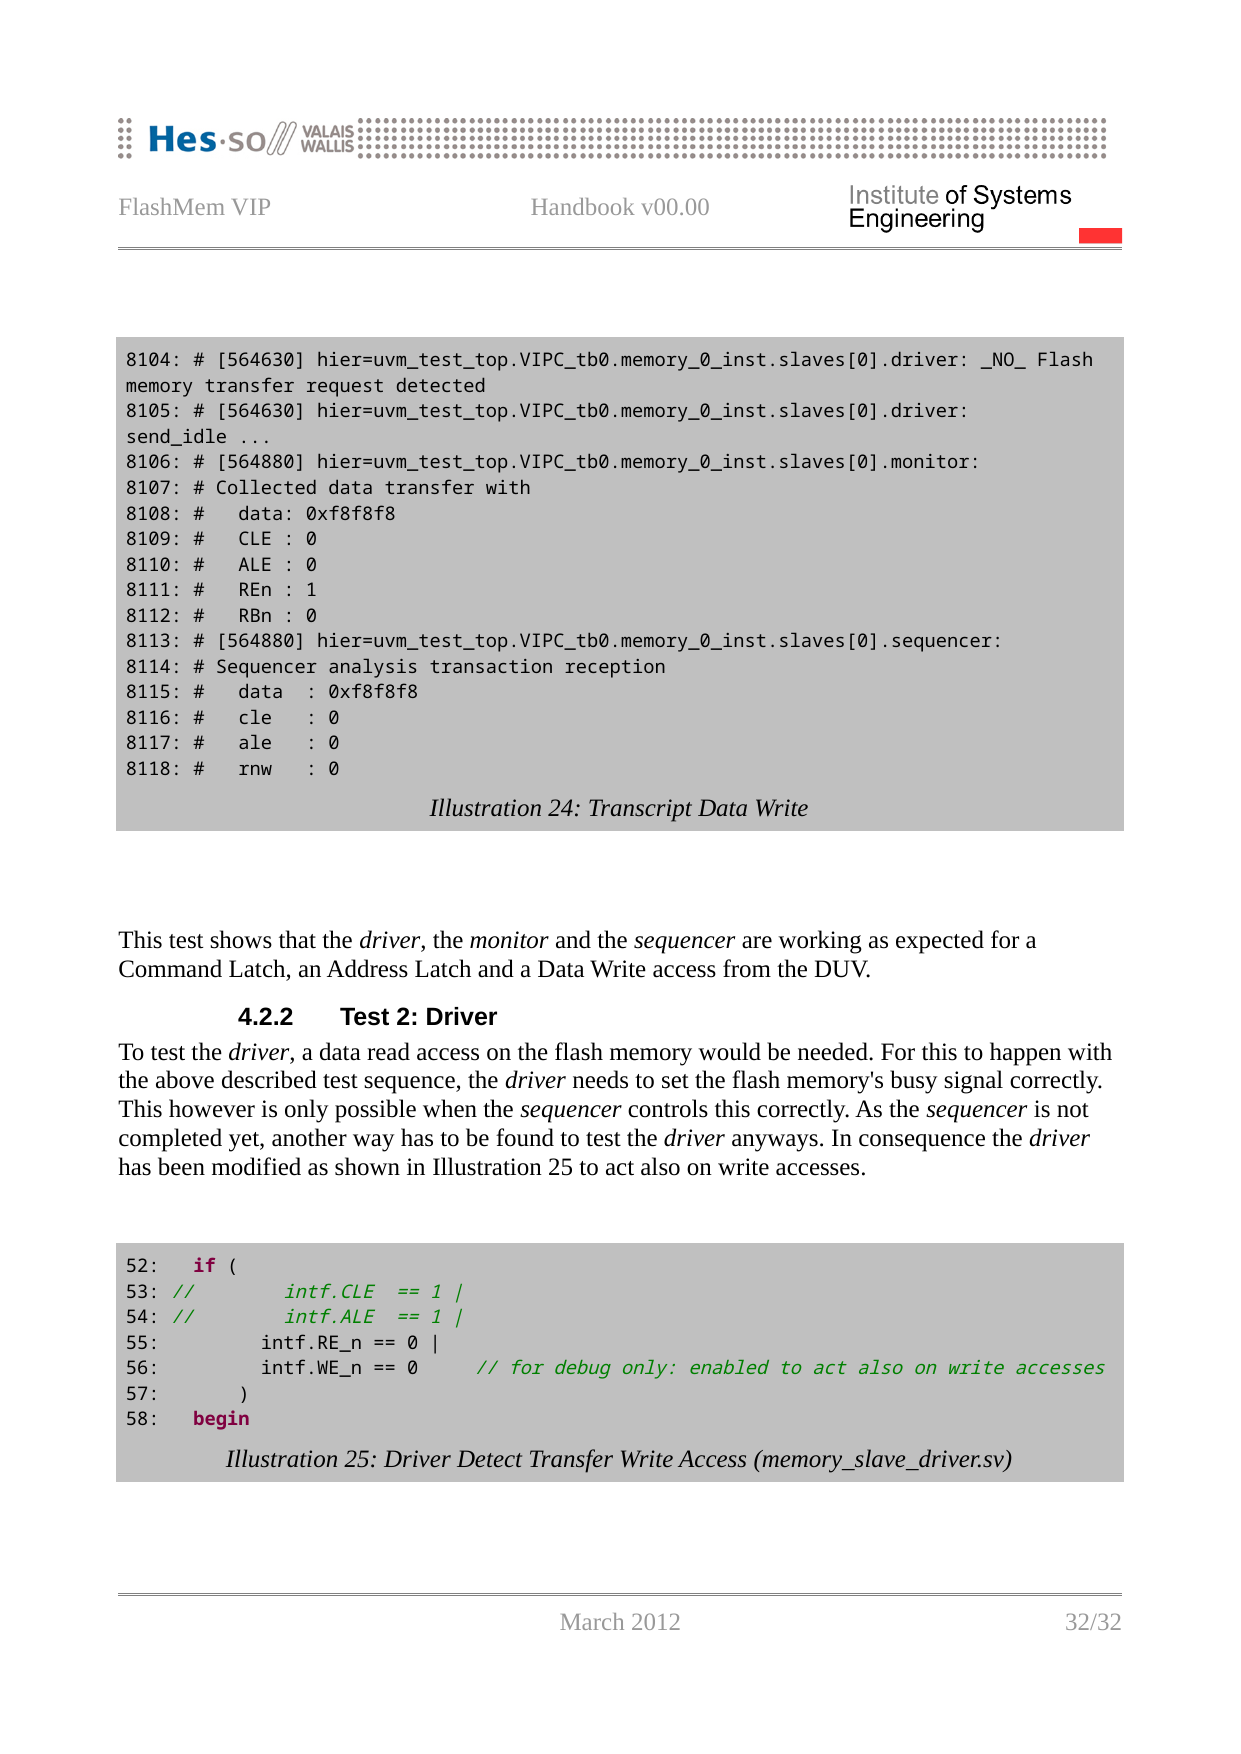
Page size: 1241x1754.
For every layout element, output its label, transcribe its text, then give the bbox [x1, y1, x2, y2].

text 8107: # Collected data transfer with [126, 474, 1115, 500]
text Illustration 25: Driver Detect Transfer Write Access (memory_slave_driver.sv) [126, 1444, 1115, 1472]
text 8104: # [564630] hier=uvm_test_top.VIPC_tb0.memory_0_inst.slaves[0].driver: _NO_ Flash memory transfer request detected [126, 347, 1115, 398]
text 8105: # [564630] hier=uvm_test_top.VIPC_tb0.memory_0_inst.slaves[0].driver: send_idle ... [126, 398, 1115, 449]
text 8108: # data: 0xf8f8f8 [126, 500, 1115, 525]
text 8113: # [564880] hier=uvm_test_top.VIPC_tb0.memory_0_inst.slaves[0].sequencer: [126, 627, 1115, 653]
text 56: intf.WE_n == 0 // for debug only: enabled to act also on write accesses [126, 1354, 1115, 1380]
text 8117: # ale : 0 [126, 729, 1115, 755]
text 8115: # data : 0xf8f8f8 [126, 678, 1115, 704]
text 55: intf.RE_n == 0 | [126, 1329, 1115, 1354]
text 8109: # CLE : 0 [126, 525, 1115, 551]
text 58: begin [126, 1406, 1115, 1431]
text 8112: # RBn : 0 [126, 602, 1115, 627]
text Illustration 24: Transcript Data Write [126, 793, 1115, 822]
text 8114: # Sequencer analysis transaction reception [126, 653, 1115, 678]
text 54: // intf.ALE == 1 | [126, 1303, 1115, 1329]
text This test shows that the driver, the monitor and the sequencer are working as expected for a Command Latch, an Address Latch and a Data Write access from the DUV. [118, 925, 1122, 982]
text 52: if ( [126, 1252, 1115, 1278]
text 8106: # [564880] hier=uvm_test_top.VIPC_tb0.memory_0_inst.slaves[0].monitor: [126, 449, 1115, 474]
text 53: // intf.CLE == 1 | [126, 1278, 1115, 1303]
text To test the driver, a data read access on the flash memory would be needed. For this to happen with the above described test sequence, the driver needs to set the flash memory's busy signal correctly. This however is only possible when the sequencer controls this correctly. As the sequencer is not completed yet, another way has to be found to test the driver anyways. In consequence the driver has been modified as shown in Illustration 25 to act also on write accesses. [118, 1037, 1122, 1180]
text 57: ) [126, 1380, 1115, 1406]
text 8111: # REn : 1 [126, 576, 1115, 602]
subtitle Test 2: Driver [231, 1001, 1122, 1030]
picture [118, 118, 1123, 244]
text 8118: # rnw : 0 [126, 755, 1115, 781]
text 8110: # ALE : 0 [126, 551, 1115, 576]
text 8116: # cle : 0 [126, 704, 1115, 729]
